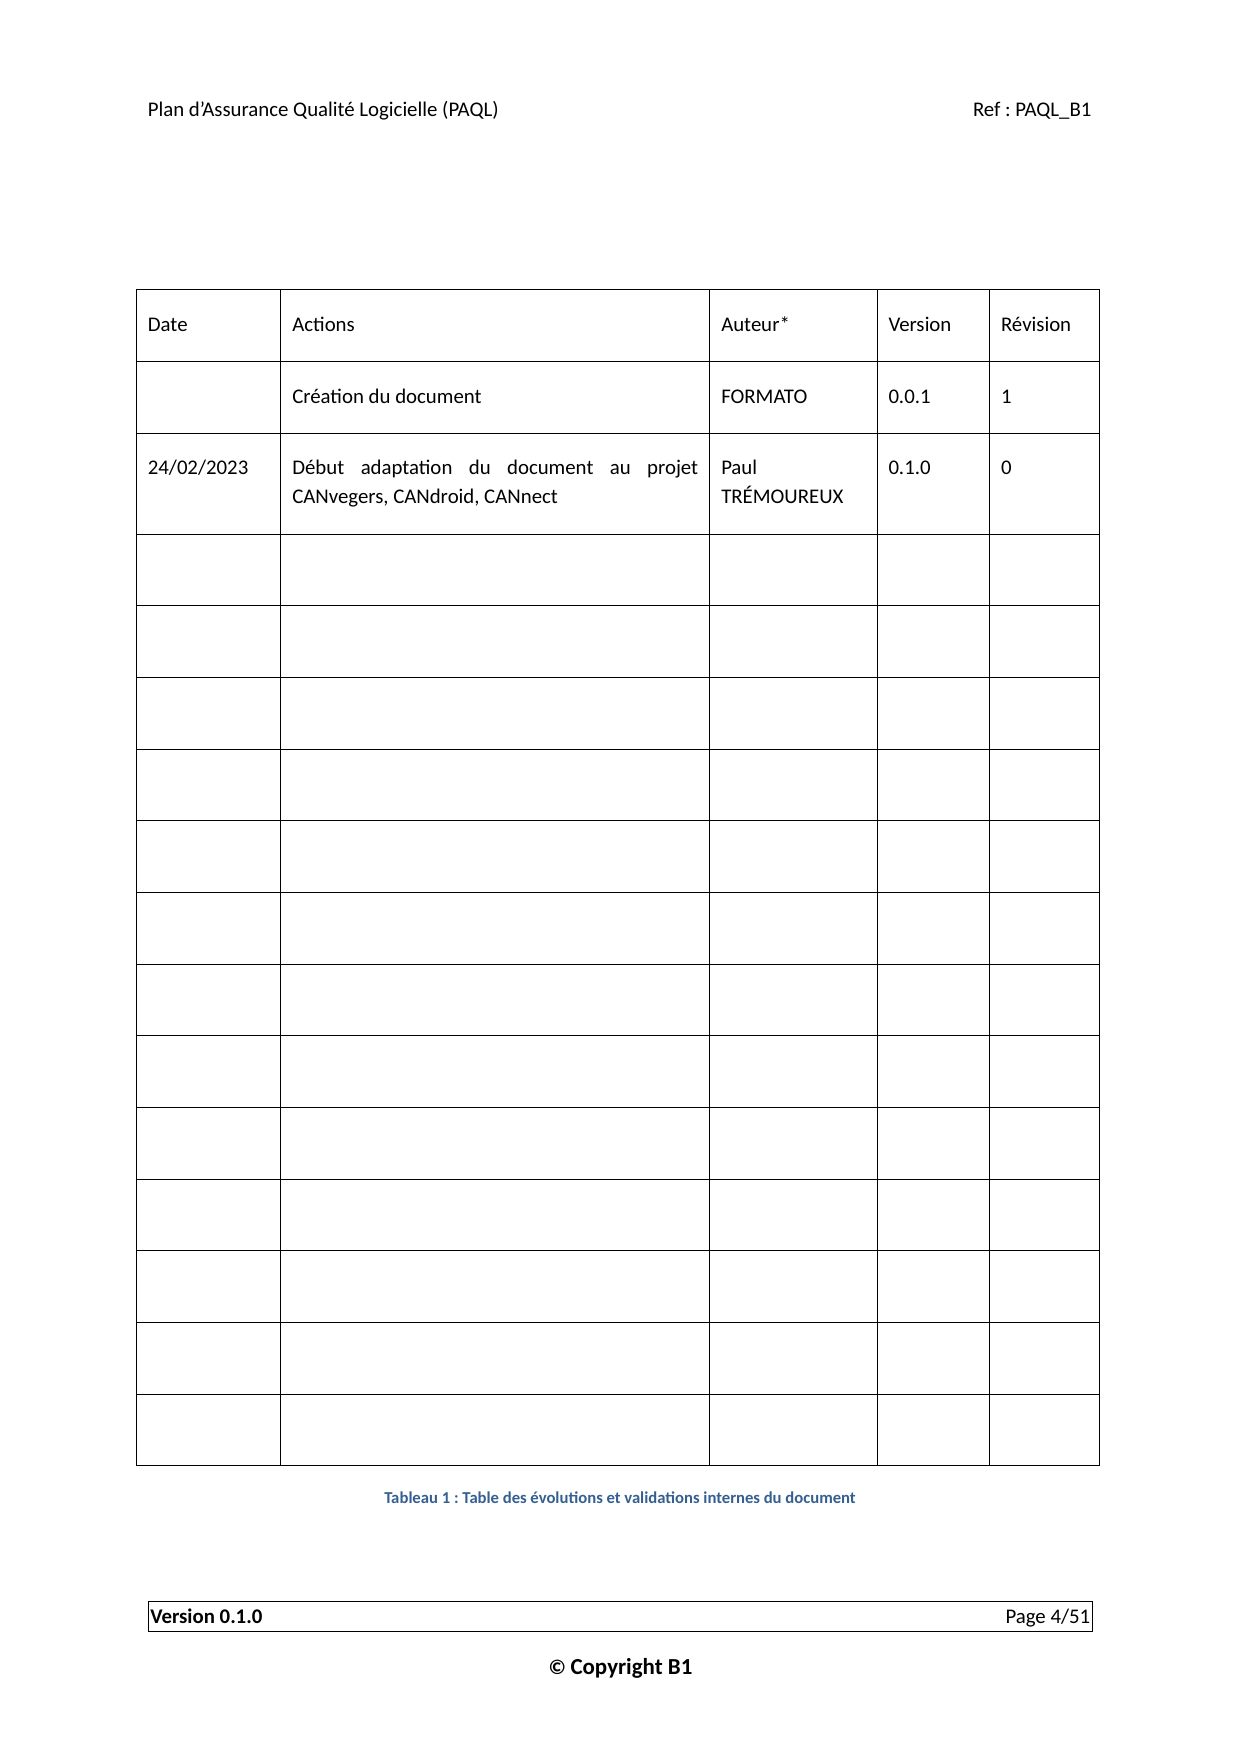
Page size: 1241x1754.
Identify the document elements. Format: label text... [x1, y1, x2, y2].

table_cell Paul TRÉMOUREUX [710, 434, 877, 533]
text Tableau 1 : Table des évolutions et validations internes du document [148, 1487, 1093, 1507]
table_cell [990, 1395, 1099, 1465]
table_cell FORMATO [710, 362, 877, 433]
table_cell [990, 678, 1099, 748]
table_cell 0.0.1 [878, 362, 989, 433]
table_cell [710, 1251, 877, 1322]
table_cell [281, 535, 709, 605]
table_cell [990, 1251, 1099, 1322]
table_cell [281, 1251, 709, 1322]
table_cell [281, 1180, 709, 1250]
table_cell [990, 965, 1099, 1035]
table_cell [281, 965, 709, 1035]
table_cell [710, 821, 877, 892]
table_cell [137, 750, 280, 820]
table_cell [710, 1036, 877, 1107]
table_cell [878, 1251, 989, 1322]
table_header Date [137, 290, 280, 361]
table_cell [990, 535, 1099, 605]
table_cell [878, 750, 989, 820]
table_cell [878, 535, 989, 605]
table_cell [137, 893, 280, 963]
table_cell [281, 1036, 709, 1107]
table_cell [710, 893, 877, 963]
table_cell [137, 1108, 280, 1178]
table_cell [990, 606, 1099, 677]
table_cell [990, 1108, 1099, 1178]
table_cell [137, 1251, 280, 1322]
table_cell 1 [990, 362, 1099, 433]
table_cell [878, 606, 989, 677]
table_cell [281, 678, 709, 748]
table_cell [137, 1180, 280, 1250]
table_cell Création du document [281, 362, 709, 433]
table_cell [710, 535, 877, 605]
table_cell [990, 893, 1099, 963]
table_cell [137, 606, 280, 677]
table_cell [137, 678, 280, 748]
table_cell [878, 1395, 989, 1465]
table_cell [281, 1108, 709, 1178]
table_cell [710, 1180, 877, 1250]
table_cell [990, 1323, 1099, 1393]
table_header Actions [281, 290, 709, 361]
table_cell [990, 750, 1099, 820]
table_cell [137, 362, 280, 433]
table_cell [281, 606, 709, 677]
table_cell [137, 821, 280, 892]
table_cell [710, 678, 877, 748]
table_cell [710, 606, 877, 677]
table_cell 0 [990, 434, 1099, 533]
table_cell [878, 1323, 989, 1393]
table_cell [281, 1395, 709, 1465]
table_header Révision [990, 290, 1099, 361]
table_cell [281, 750, 709, 820]
table_cell [878, 893, 989, 963]
table_cell [137, 1036, 280, 1107]
table_cell [137, 535, 280, 605]
table_cell [878, 1180, 989, 1250]
table_cell [281, 821, 709, 892]
table_cell Début adaptation du document au projet CANvegers, CANdroid, CANnect [281, 434, 709, 533]
table_cell [281, 1323, 709, 1393]
table_cell 24/02/2023 [137, 434, 280, 533]
table_cell [990, 1036, 1099, 1107]
table_header Auteur* [710, 290, 877, 361]
table_cell [137, 1323, 280, 1393]
table_cell [281, 893, 709, 963]
table_cell [710, 1395, 877, 1465]
table_cell [137, 965, 280, 1035]
table_cell [710, 1108, 877, 1178]
table_cell [878, 1108, 989, 1178]
table_cell [990, 1180, 1099, 1250]
table_cell [137, 1395, 280, 1465]
table_cell [710, 1323, 877, 1393]
table_cell [710, 965, 877, 1035]
table_cell [710, 750, 877, 820]
table_cell 0.1.0 [878, 434, 989, 533]
table_header Version [878, 290, 989, 361]
table_cell [878, 678, 989, 748]
table_cell [990, 821, 1099, 892]
table_cell [878, 965, 989, 1035]
table_cell [878, 821, 989, 892]
table_cell [878, 1036, 989, 1107]
